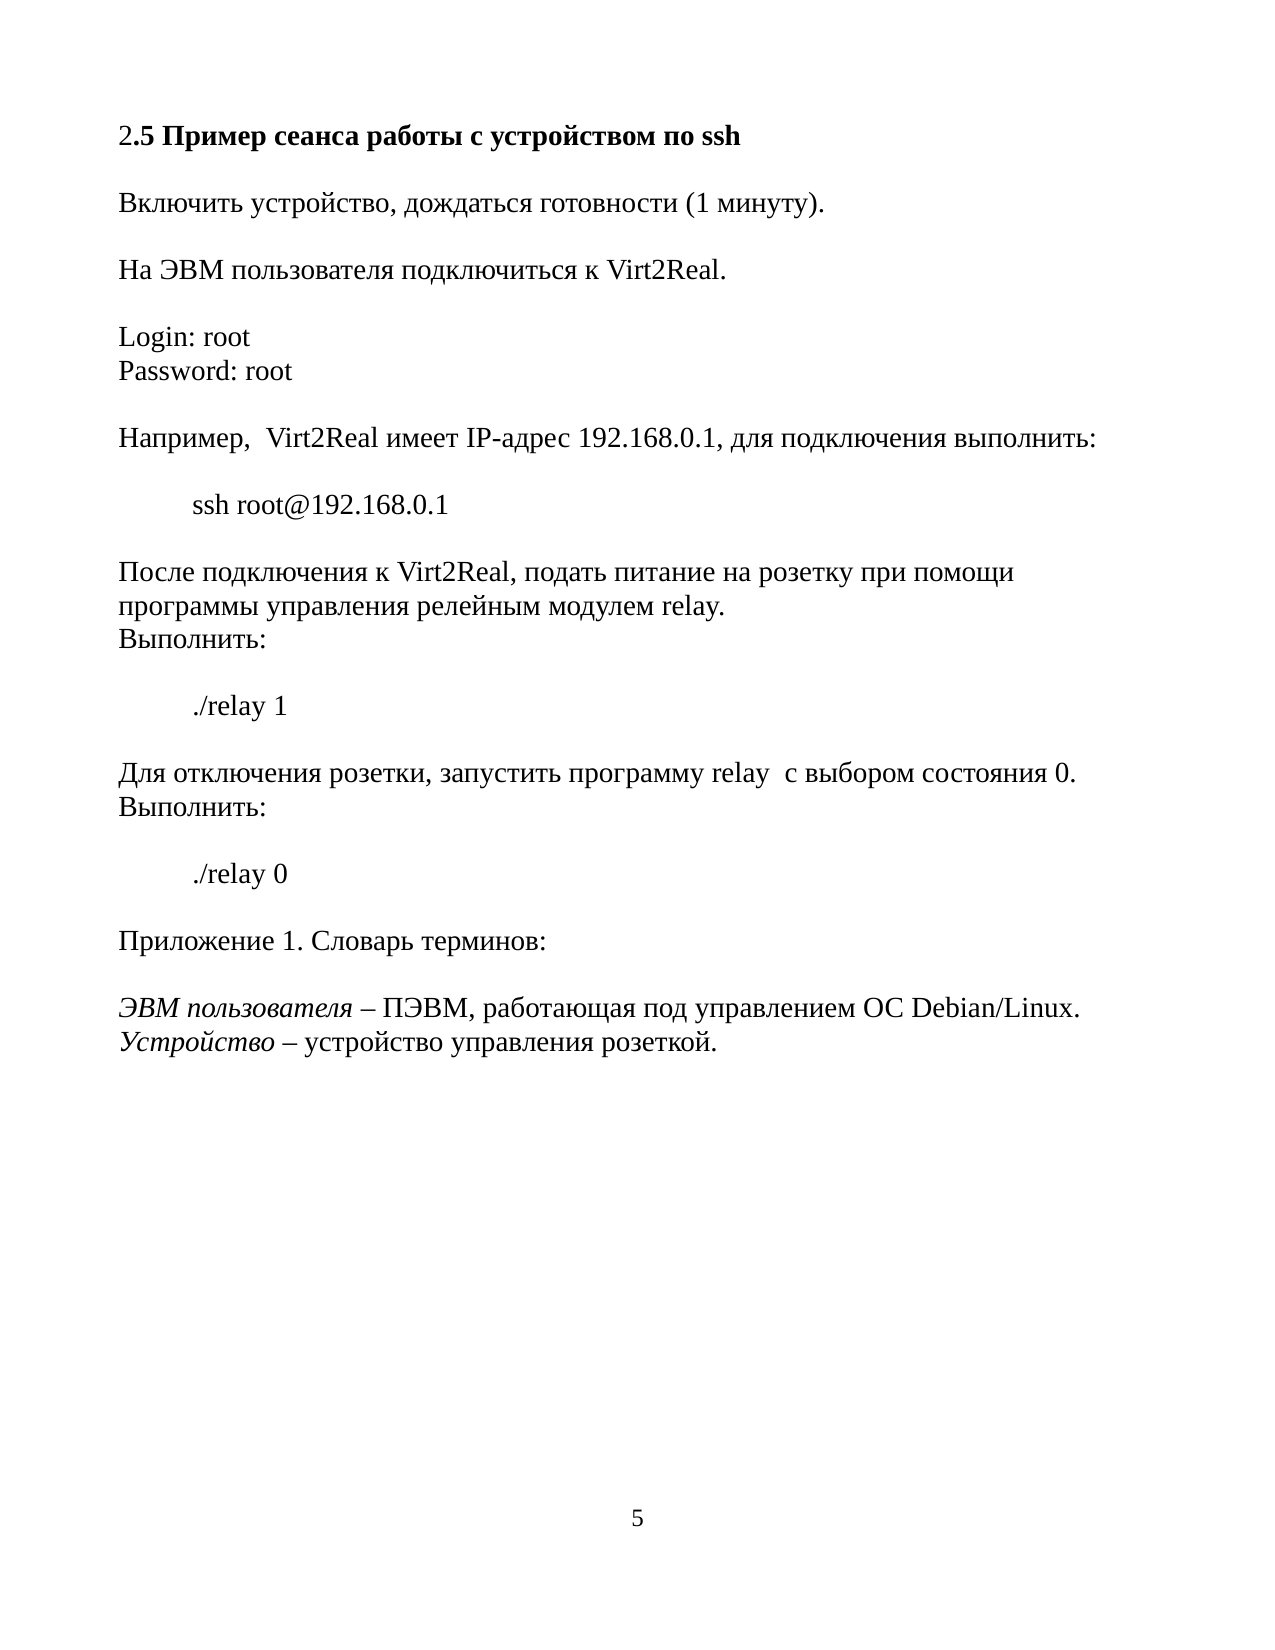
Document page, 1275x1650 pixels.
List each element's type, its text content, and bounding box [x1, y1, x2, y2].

text Например, Virt2Real имеет IP-адрес 192.168.0.1, для подключения выполнить: [118, 420, 1157, 453]
text 2.5 Пример сеанса работы с устройством по ssh [118, 118, 1157, 152]
text Для отключения розетки, запустить программу relay с выбором состояния 0. [118, 755, 1157, 789]
text Login: root [118, 319, 1157, 353]
text Выполнить: [118, 621, 1157, 655]
text Password: root [118, 353, 1157, 386]
text Приложение 1. Словарь терминов: [118, 923, 1157, 957]
text ./relay 0 [118, 856, 1157, 889]
text Включить устройство, дождаться готовности (1 минуту). [118, 185, 1157, 219]
text После подключения к Virt2Real, подать питание на розетку при помощи программы управления релейным модулем relay. [118, 554, 1157, 621]
text Устройство – устройство управления розеткой. [118, 1024, 1157, 1057]
text На ЭВМ пользователя подключиться к Virt2Real. [118, 252, 1157, 286]
text ./relay 1 [118, 688, 1157, 722]
text ЭВМ пользователя – ПЭВМ, работающая под управлением ОС Debian/Linux. [118, 990, 1157, 1024]
text Выполнить: [118, 789, 1157, 822]
text ssh root@192.168.0.1 [118, 487, 1157, 521]
